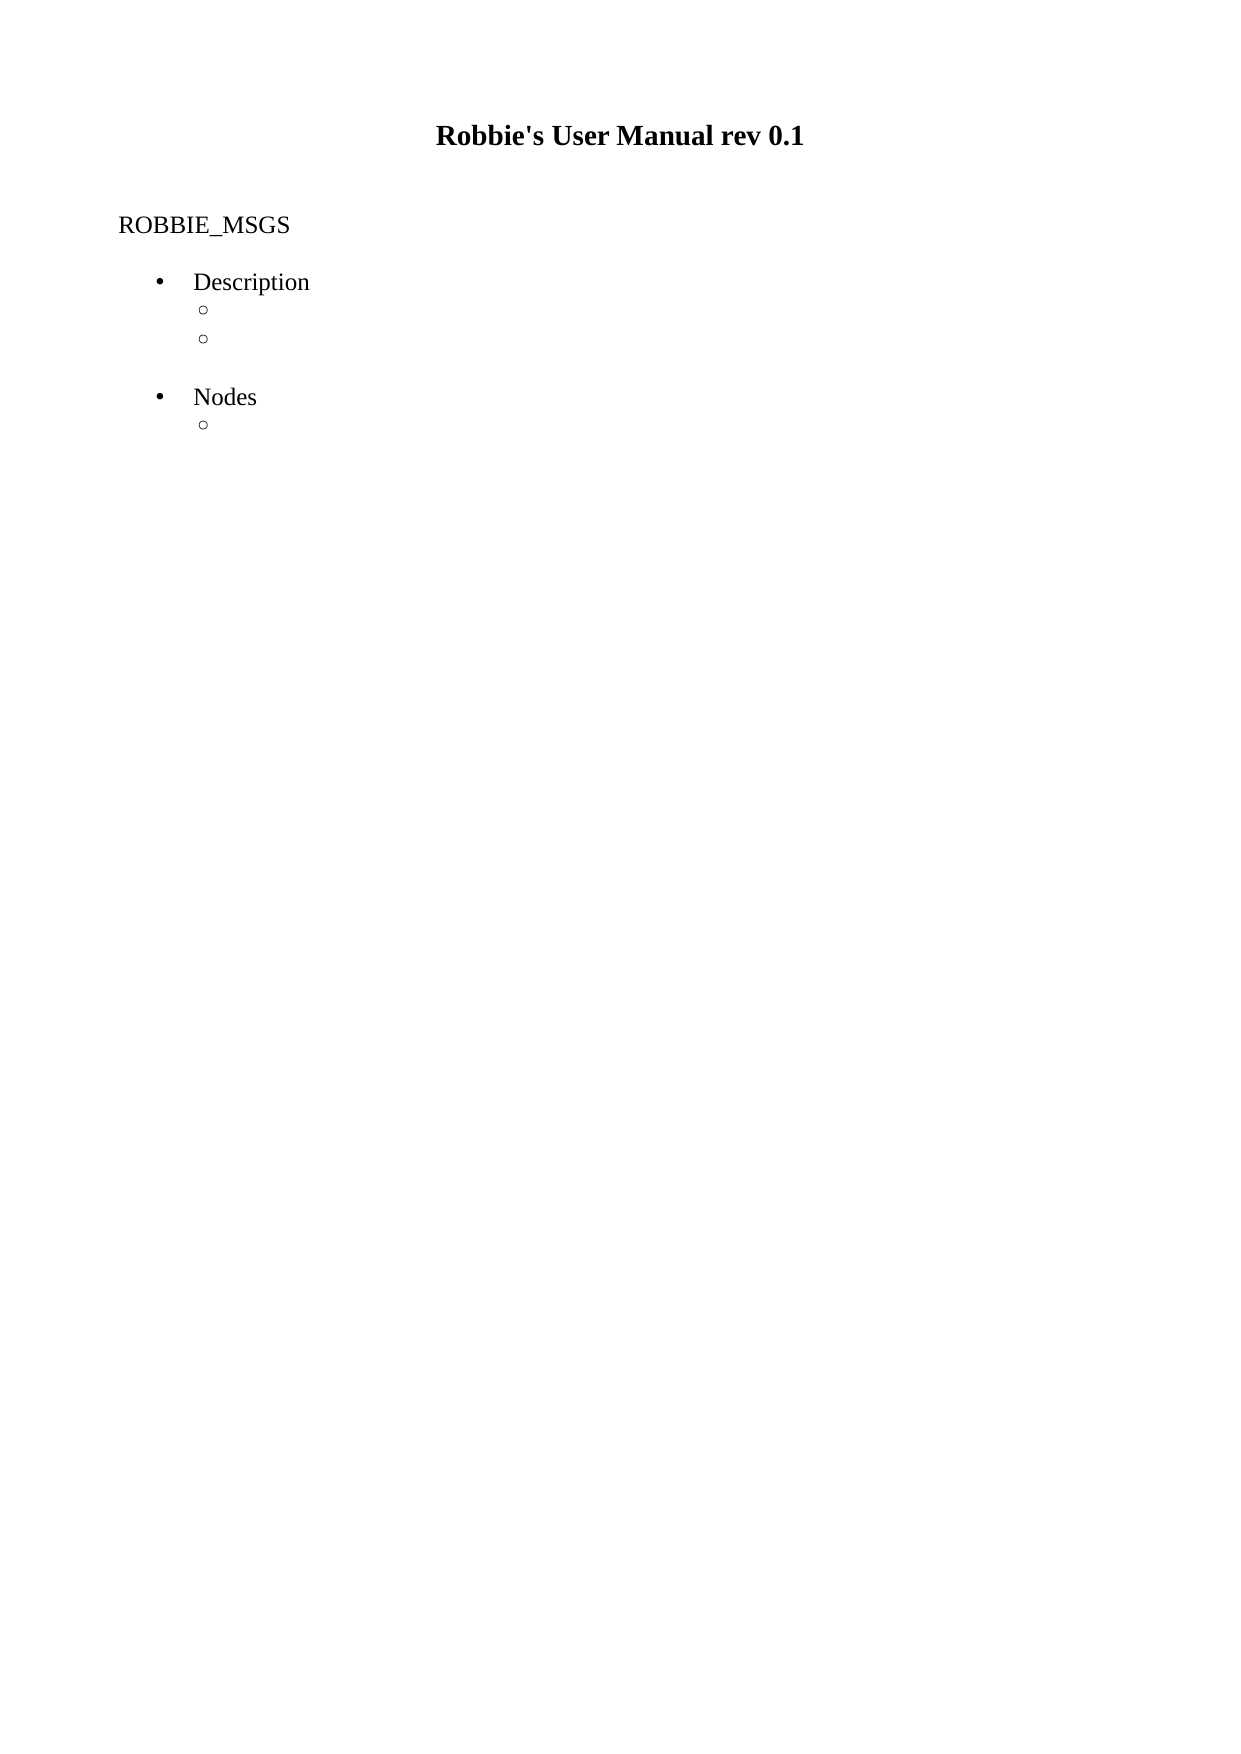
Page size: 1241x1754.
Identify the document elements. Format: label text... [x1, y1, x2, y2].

list Description [156, 267, 1122, 296]
text ROBBIE_MSGS [118, 210, 1122, 239]
list Nodes [156, 382, 1122, 411]
